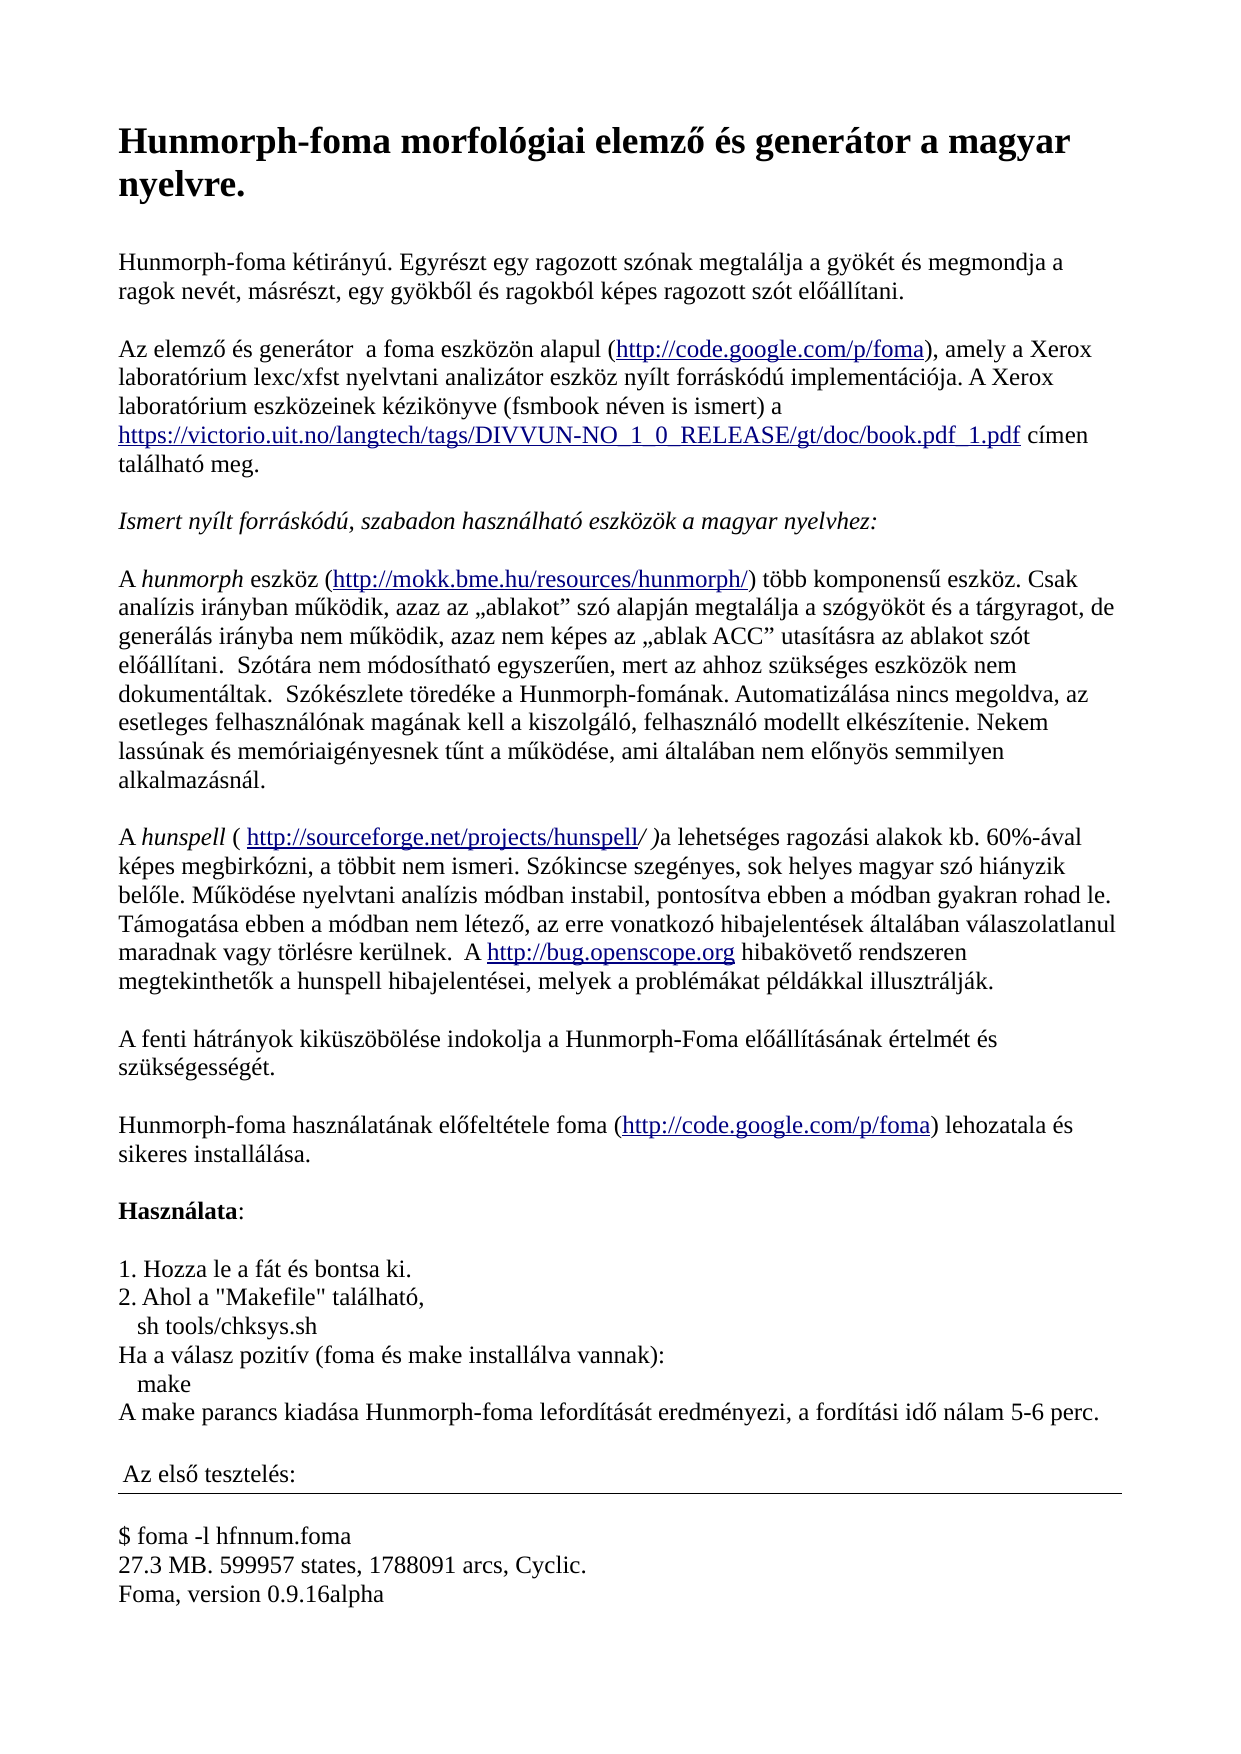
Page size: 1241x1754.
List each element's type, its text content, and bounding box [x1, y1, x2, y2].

text Az elemző és generátor a foma eszközön alapul (http://code.google.com/p/foma), amely a Xerox laboratórium lexc/xfst nyelvtani analizátor eszköz nyílt forráskódú implementációja. A Xerox laboratórium eszközeinek kézikönyve (fsmbook néven is ismert) a https://victorio.uit.no/langtech/tags/DIVVUN-NO_1_0_RELEASE/gt/doc/book.pdf_1.pdf címen található meg. [118, 334, 1122, 477]
text Hunmorph-foma morfológiai elemző és generátor a magyar nyelvre. [118, 118, 1122, 204]
text make [118, 1369, 1122, 1397]
text A hunspell ( http://sourceforge.net/projects/hunspell/ )a lehetséges ragozási alakok kb. 60%-ával képes megbirkózni, a többit nem ismeri. Szókincse szegényes, sok helyes magyar szó hiányzik belőle. Működése nyelvtani analízis módban instabil, pontosítva ebben a módban gyakran rohad le. Támogatása ebben a módban nem létező, az erre vonatkozó hibajelentések általában válaszolatlanul maradnak vagy törlésre kerülnek. A http://bug.openscope.org hibakövető rendszeren megtekinthetők a hunspell hibajelentései, melyek a problémákat példákkal illusztrálják. [118, 822, 1122, 995]
text 1. Hozza le a fát és bontsa ki. [118, 1254, 1122, 1282]
text Foma, version 0.9.16alpha [118, 1579, 1122, 1608]
text 2. Ahol a "Makefile" található, [118, 1282, 1122, 1311]
text Hunmorph-foma használatának előfeltétele foma (http://code.google.com/p/foma) lehozatala és sikeres installálása. [118, 1110, 1122, 1167]
text Ha a válasz pozitív (foma és make installálva vannak): [118, 1340, 1122, 1369]
text Használata: [118, 1196, 1122, 1225]
text A make parancs kiadása Hunmorph-foma lefordítását eredményezi, a fordítási idő nálam 5-6 perc. [118, 1397, 1122, 1426]
text Hunmorph-foma kétirányú. Egyrészt egy ragozott szónak megtalálja a gyökét és megmondja a ragok nevét, másrészt, egy gyökből és ragokból képes ragozott szót előállítani. [118, 247, 1122, 305]
text 27.3 MB. 599957 states, 1788091 arcs, Cyclic. [118, 1550, 1122, 1579]
text Az első tesztelés: [118, 1455, 1122, 1493]
text A hunmorph eszköz (http://mokk.bme.hu/resources/hunmorph/) több komponensű eszköz. Csak analízis irányban működik, azaz az „ablakot” szó alapján megtalálja a szógyököt és a tárgyragot, de generálás irányba nem működik, azaz nem képes az „ablak ACC” utasításra az ablakot szót előállítani. Szótára nem módosítható egyszerűen, mert az ahhoz szükséges eszközök nem dokumentáltak. Szókészlete töredéke a Hunmorph-fomának. Automatizálása nincs megoldva, az esetleges felhasználónak magának kell a kiszolgáló, felhasználó modellt elkészítenie. Nekem lassúnak és memóriaigényesnek tűnt a működése, ami általában nem előnyös semmilyen alkalmazásnál. [118, 564, 1122, 794]
text A fenti hátrányok kiküszöbölése indokolja a Hunmorph-Foma előállításának értelmét és szükségességét. [118, 1024, 1122, 1081]
text sh tools/chksys.sh [118, 1311, 1122, 1340]
text $ foma -l hfnnum.foma [118, 1521, 1122, 1550]
text Ismert nyílt forráskódú, szabadon használható eszközök a magyar nyelvhez: [118, 506, 1122, 535]
